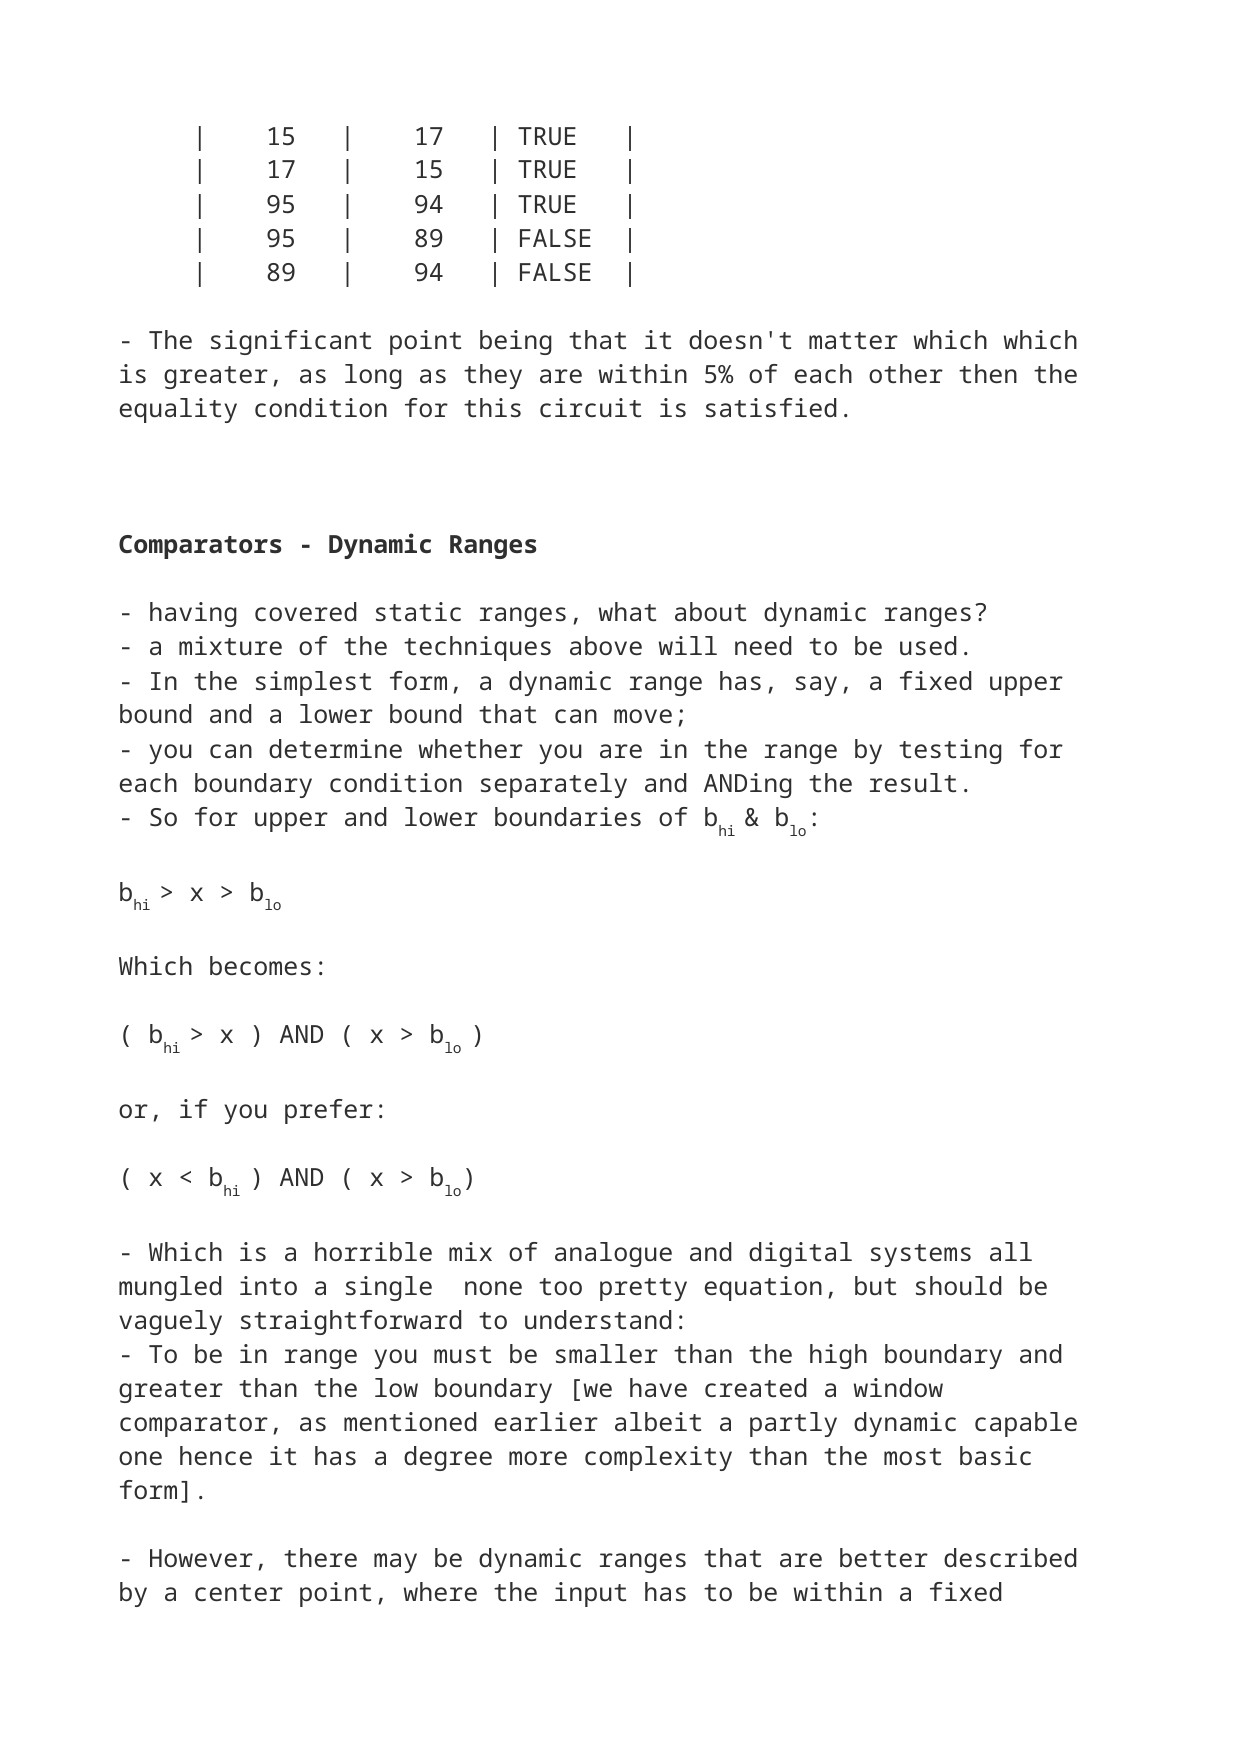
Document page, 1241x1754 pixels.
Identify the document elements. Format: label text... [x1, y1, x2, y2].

text - The significant point being that it doesn't matter which which is greater, as long as they are within 5% of each other then the equality condition for this circuit is satisfied. [118, 322, 1122, 425]
text | 15 | 17 | TRUE | [118, 118, 1122, 152]
text Which becomes: [118, 949, 1122, 983]
text - To be in range you must be smaller than the high boundary and greater than the low boundary [we have created a window comparator, as mentioned earlier albeit a partly dynamic capable one hence it has a degree more complexity than the most basic form]. [118, 1336, 1122, 1507]
text - However, there may be dynamic ranges that are better described by a center point, where the input has to be within a fixed [118, 1541, 1122, 1609]
text - So for upper and lower boundaries of bhi & blo: [118, 799, 1122, 841]
text ( bhi > x ) AND ( x > blo ) [118, 1017, 1122, 1058]
text - In the simplest form, a dynamic range has, say, a fixed upper bound and a lower bound that can move; [118, 663, 1122, 731]
text Comparators - Dynamic Ranges [118, 527, 1122, 561]
text - a mixture of the techniques above will need to be used. [118, 629, 1122, 663]
text or, if you prefer: [118, 1092, 1122, 1126]
text | 89 | 94 | FALSE | [118, 254, 1122, 288]
text ( x < bhi ) AND ( x > blo) [118, 1160, 1122, 1200]
text - having covered static ranges, what about dynamic ranges? [118, 595, 1122, 629]
text - you can determine whether you are in the range by testing for each boundary condition separately and ANDing the result. [118, 731, 1122, 799]
text | 17 | 15 | TRUE | [118, 152, 1122, 186]
text bhi > x > blo [118, 874, 1122, 915]
text | 95 | 89 | FALSE | [118, 220, 1122, 254]
text | 95 | 94 | TRUE | [118, 186, 1122, 220]
text - Which is a horrible mix of analogue and digital systems all mungled into a single none too pretty equation, but should be vaguely straightforward to understand: [118, 1234, 1122, 1336]
